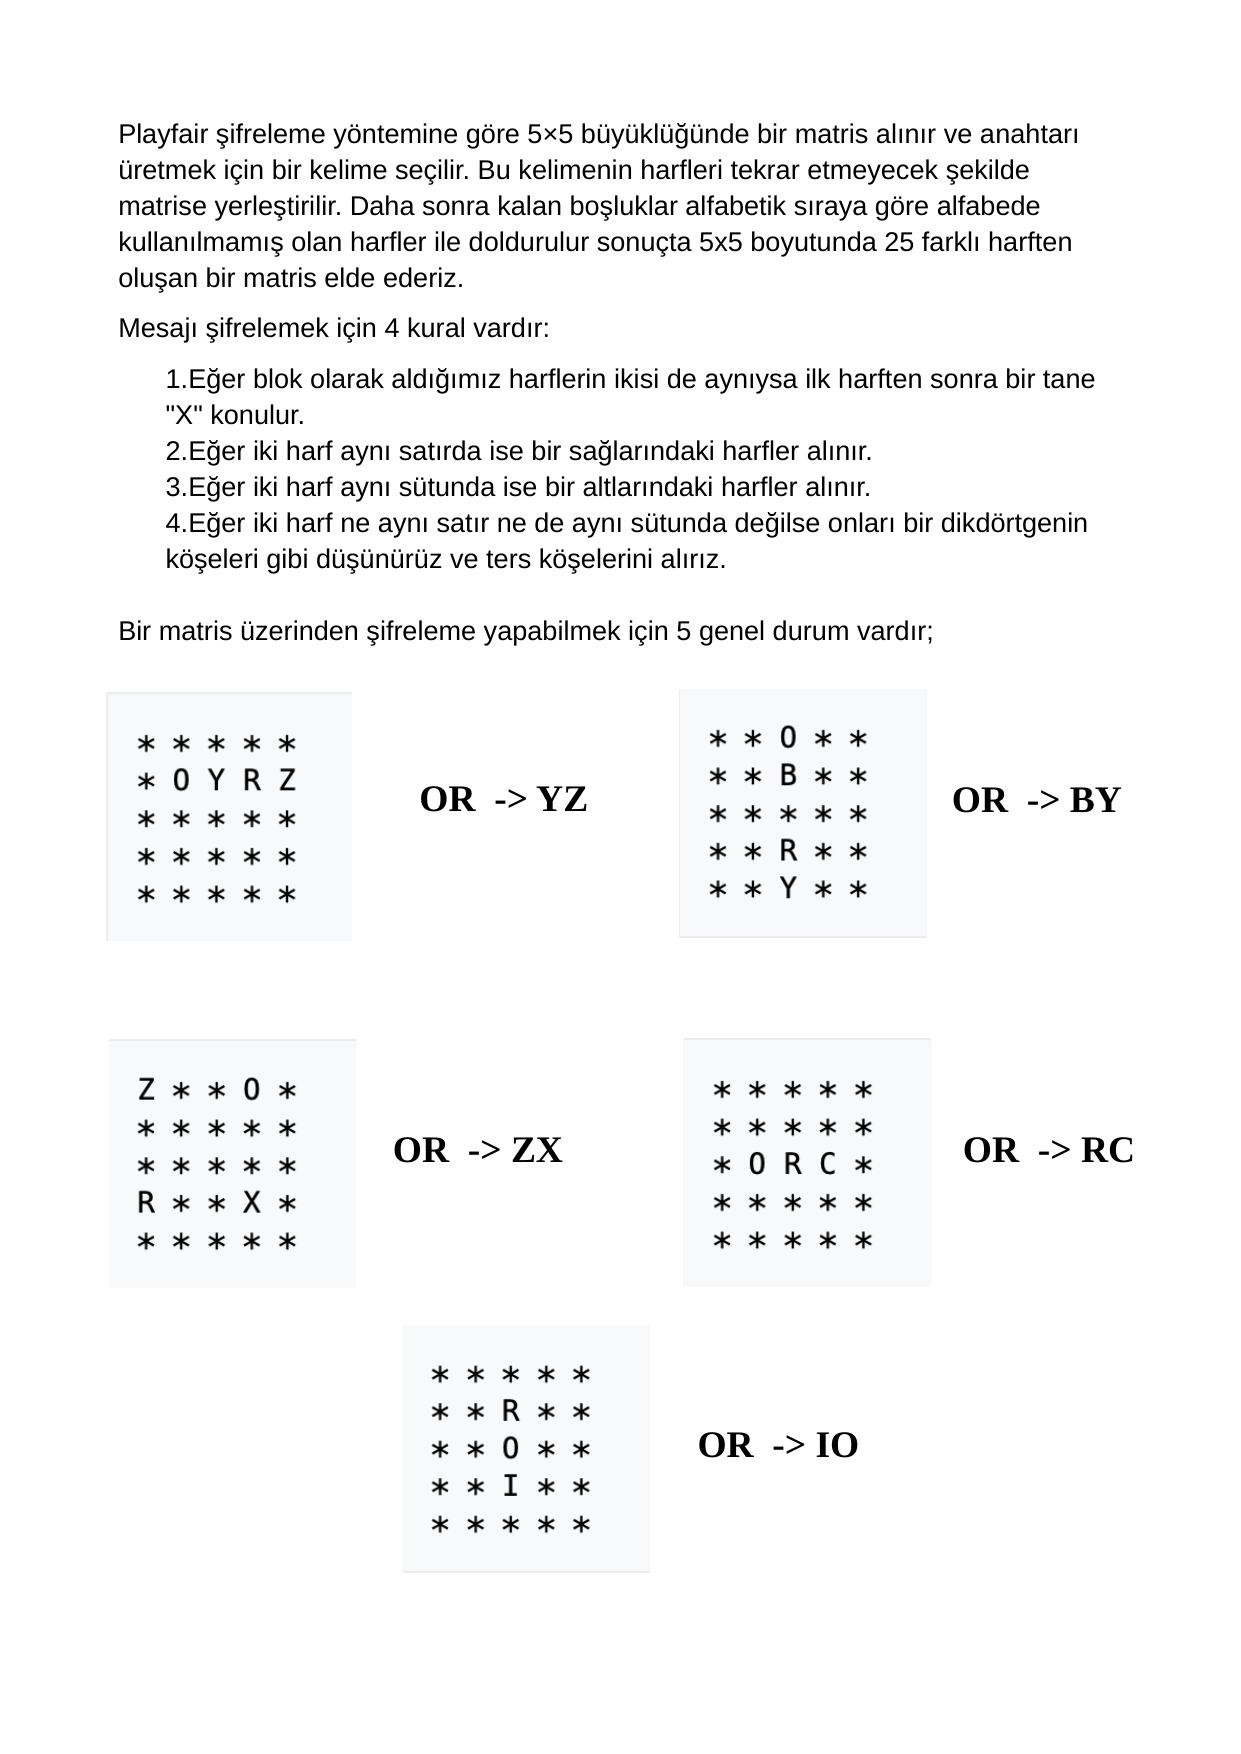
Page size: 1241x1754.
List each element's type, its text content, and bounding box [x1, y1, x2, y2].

list Eğer iki harf aynı sütunda ise bir altlarındaki harfler alınır. [165, 471, 1122, 502]
text Bir matris üzerinden şifreleme yapabilmek için 5 genel durum vardır; [118, 614, 1122, 646]
text Mesajı şifrelemek için 4 kural vardır: [118, 312, 1122, 344]
picture [679, 689, 927, 938]
text Playfair şifreleme yöntemine göre 5×5 büyüklüğünde bir matris alınır ve anahtarı üretmek için bir kelime seçilir. Bu kelimenin harfleri tekrar etmeyecek şekilde matrise yerleştirilir. Daha sonra kalan boşluklar alfabetik sıraya göre alfabede kullanılmamış olan harfler ile doldurulur sonuçta 5x5 boyutunda 25 farklı harften oluşan bir matris elde ederiz. [118, 118, 1122, 293]
picture [104, 692, 353, 941]
picture [402, 1325, 651, 1573]
list Eğer blok olarak aldığımız harflerin ikisi de aynıysa ilk harften sonra bir tane "X" konulur. [165, 363, 1122, 430]
picture [108, 1039, 357, 1288]
list Eğer iki harf aynı satırda ise bir sağlarındaki harfler alınır. [165, 435, 1122, 466]
list Eğer iki harf ne aynı satır ne de aynı sütunda değilse onları bir dikdörtgenin köşeleri gibi düşünürüz ve ters köşelerini alırız. [165, 507, 1122, 574]
picture [683, 1038, 932, 1287]
